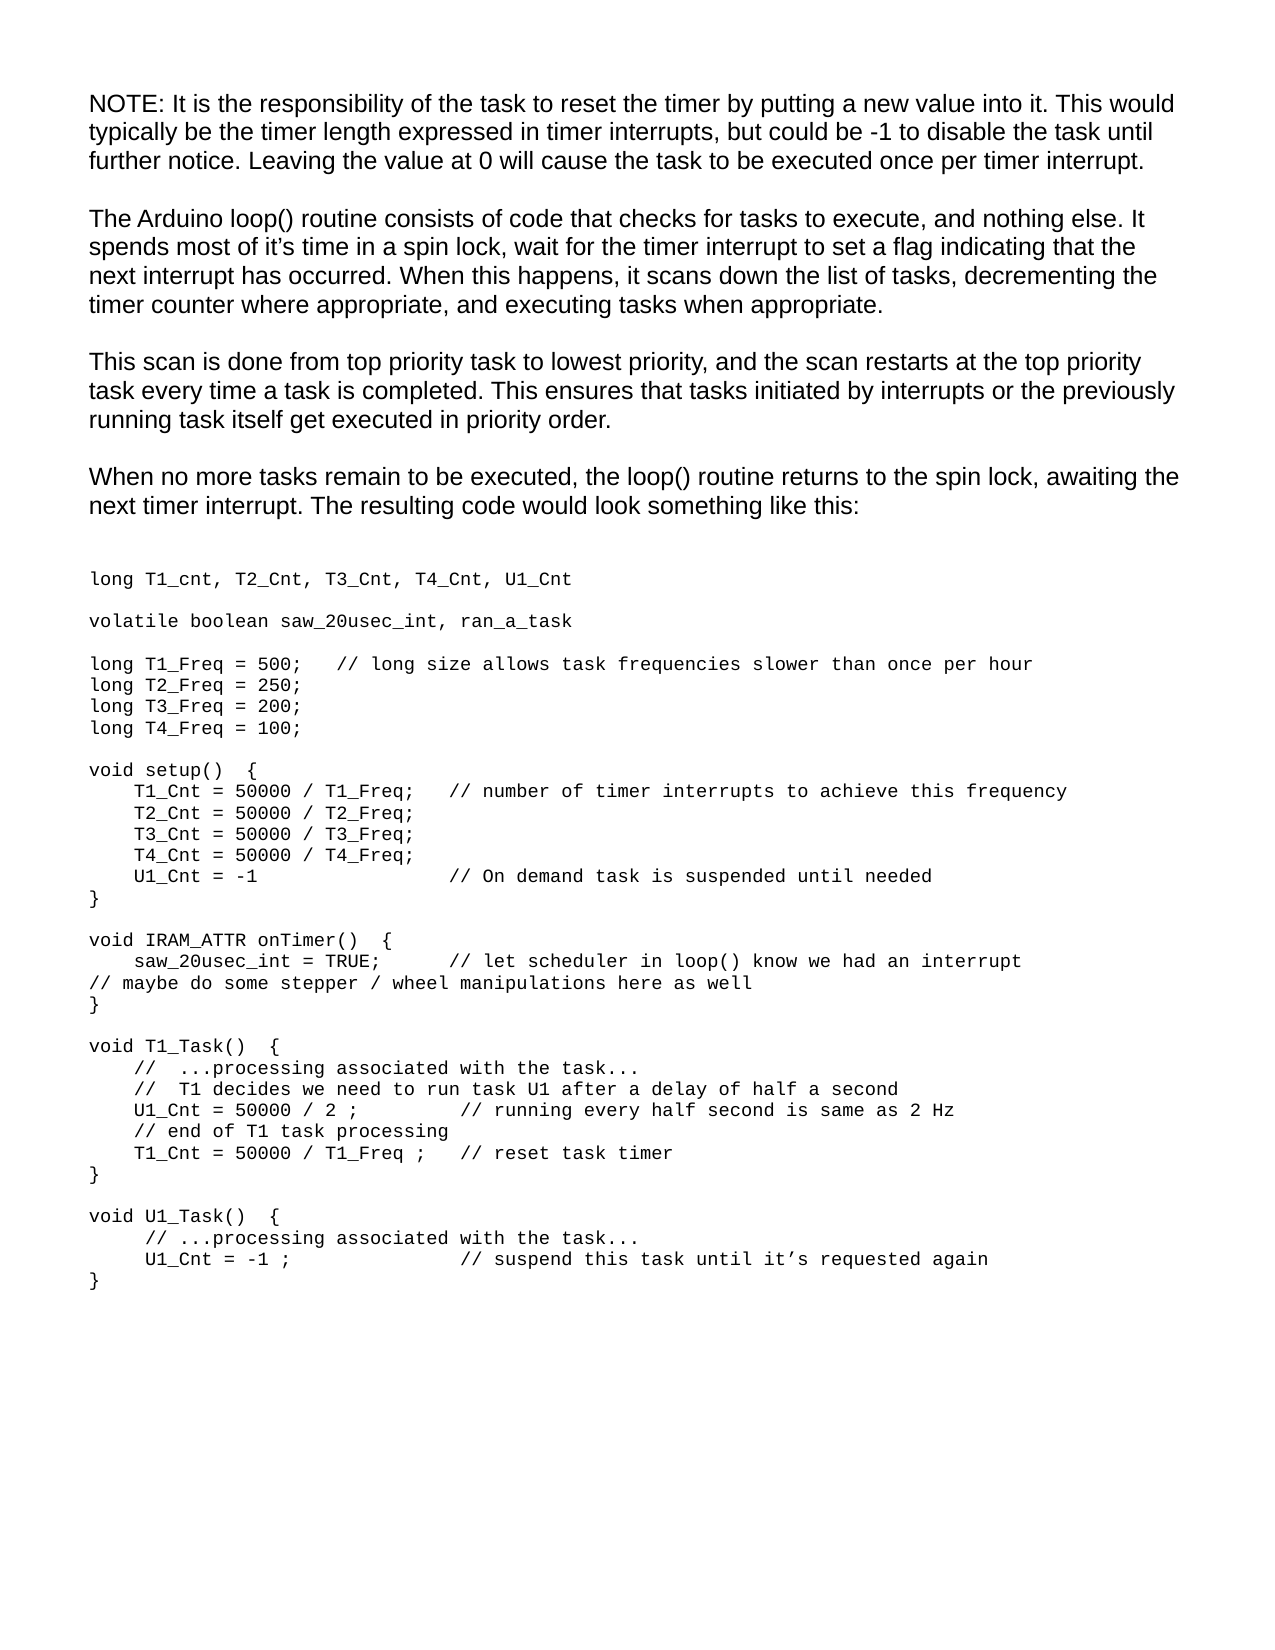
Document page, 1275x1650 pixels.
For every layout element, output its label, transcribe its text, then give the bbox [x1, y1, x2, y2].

text void U1_Task() { [88, 1207, 1186, 1228]
text U1_Cnt = -1 ; // suspend this task until it’s requested again [88, 1250, 1186, 1271]
text U1_Cnt = 50000 / 2 ; // running every half second is same as 2 Hz [88, 1101, 1186, 1122]
text The Arduino loop() routine consists of code that checks for tasks to execute, and nothing else. It spends most of it’s time in a spin lock, wait for the timer interrupt to set a flag indicating that the next interrupt has occurred. When this happens, it scans down the list of tasks, decrementing the timer counter where appropriate, and executing tasks when appropriate. [88, 203, 1186, 318]
text NOTE: It is the responsibility of the task to reset the timer by putting a new value into it. This would typically be the timer length expressed in timer interrupts, but could be -1 to disable the task until further notice. Leaving the value at 0 will cause the task to be executed once per timer interrupt. [88, 88, 1186, 175]
text void setup() { [88, 761, 1186, 782]
text long T4_Freq = 100; [88, 718, 1186, 740]
text long T1_cnt, T2_Cnt, T3_Cnt, T4_Cnt, U1_Cnt [88, 570, 1186, 591]
text T2_Cnt = 50000 / T2_Freq; [88, 803, 1186, 825]
text } [88, 1271, 1186, 1292]
text // ...processing associated with the task... [88, 1228, 1186, 1250]
text saw_20usec_int = TRUE; // let scheduler in loop() know we had an interrupt [88, 952, 1186, 973]
text U1_Cnt = -1 // On demand task is suspended until needed [88, 867, 1186, 888]
text volatile boolean saw_20usec_int, ran_a_task [88, 612, 1186, 633]
text long T3_Freq = 200; [88, 697, 1186, 718]
text T4_Cnt = 50000 / T4_Freq; [88, 846, 1186, 867]
text // end of T1 task processing [88, 1122, 1186, 1143]
text T1_Cnt = 50000 / T1_Freq; // number of timer interrupts to achieve this frequency [88, 782, 1186, 803]
text T3_Cnt = 50000 / T3_Freq; [88, 825, 1186, 846]
text void IRAM_ATTR onTimer() { [88, 931, 1186, 952]
text When no more tasks remain to be executed, the loop() routine returns to the spin lock, awaiting the next timer interrupt. The resulting code would look something like this: [88, 462, 1186, 520]
text // T1 decides we need to run task U1 after a delay of half a second [88, 1080, 1186, 1101]
text } [88, 1165, 1186, 1186]
text long T1_Freq = 500; // long size allows task frequencies slower than once per hour [88, 655, 1186, 676]
text } [88, 995, 1186, 1016]
text } [88, 888, 1186, 910]
text // ...processing associated with the task... [88, 1058, 1186, 1080]
text // maybe do some stepper / wheel manipulations here as well [88, 973, 1186, 995]
text T1_Cnt = 50000 / T1_Freq ; // reset task timer [88, 1143, 1186, 1165]
text long T2_Freq = 250; [88, 676, 1186, 697]
text void T1_Task() { [88, 1037, 1186, 1058]
text This scan is done from top priority task to lowest priority, and the scan restarts at the top priority task every time a task is completed. This ensures that tasks initiated by interrupts or the previously running task itself get executed in priority order. [88, 347, 1186, 433]
